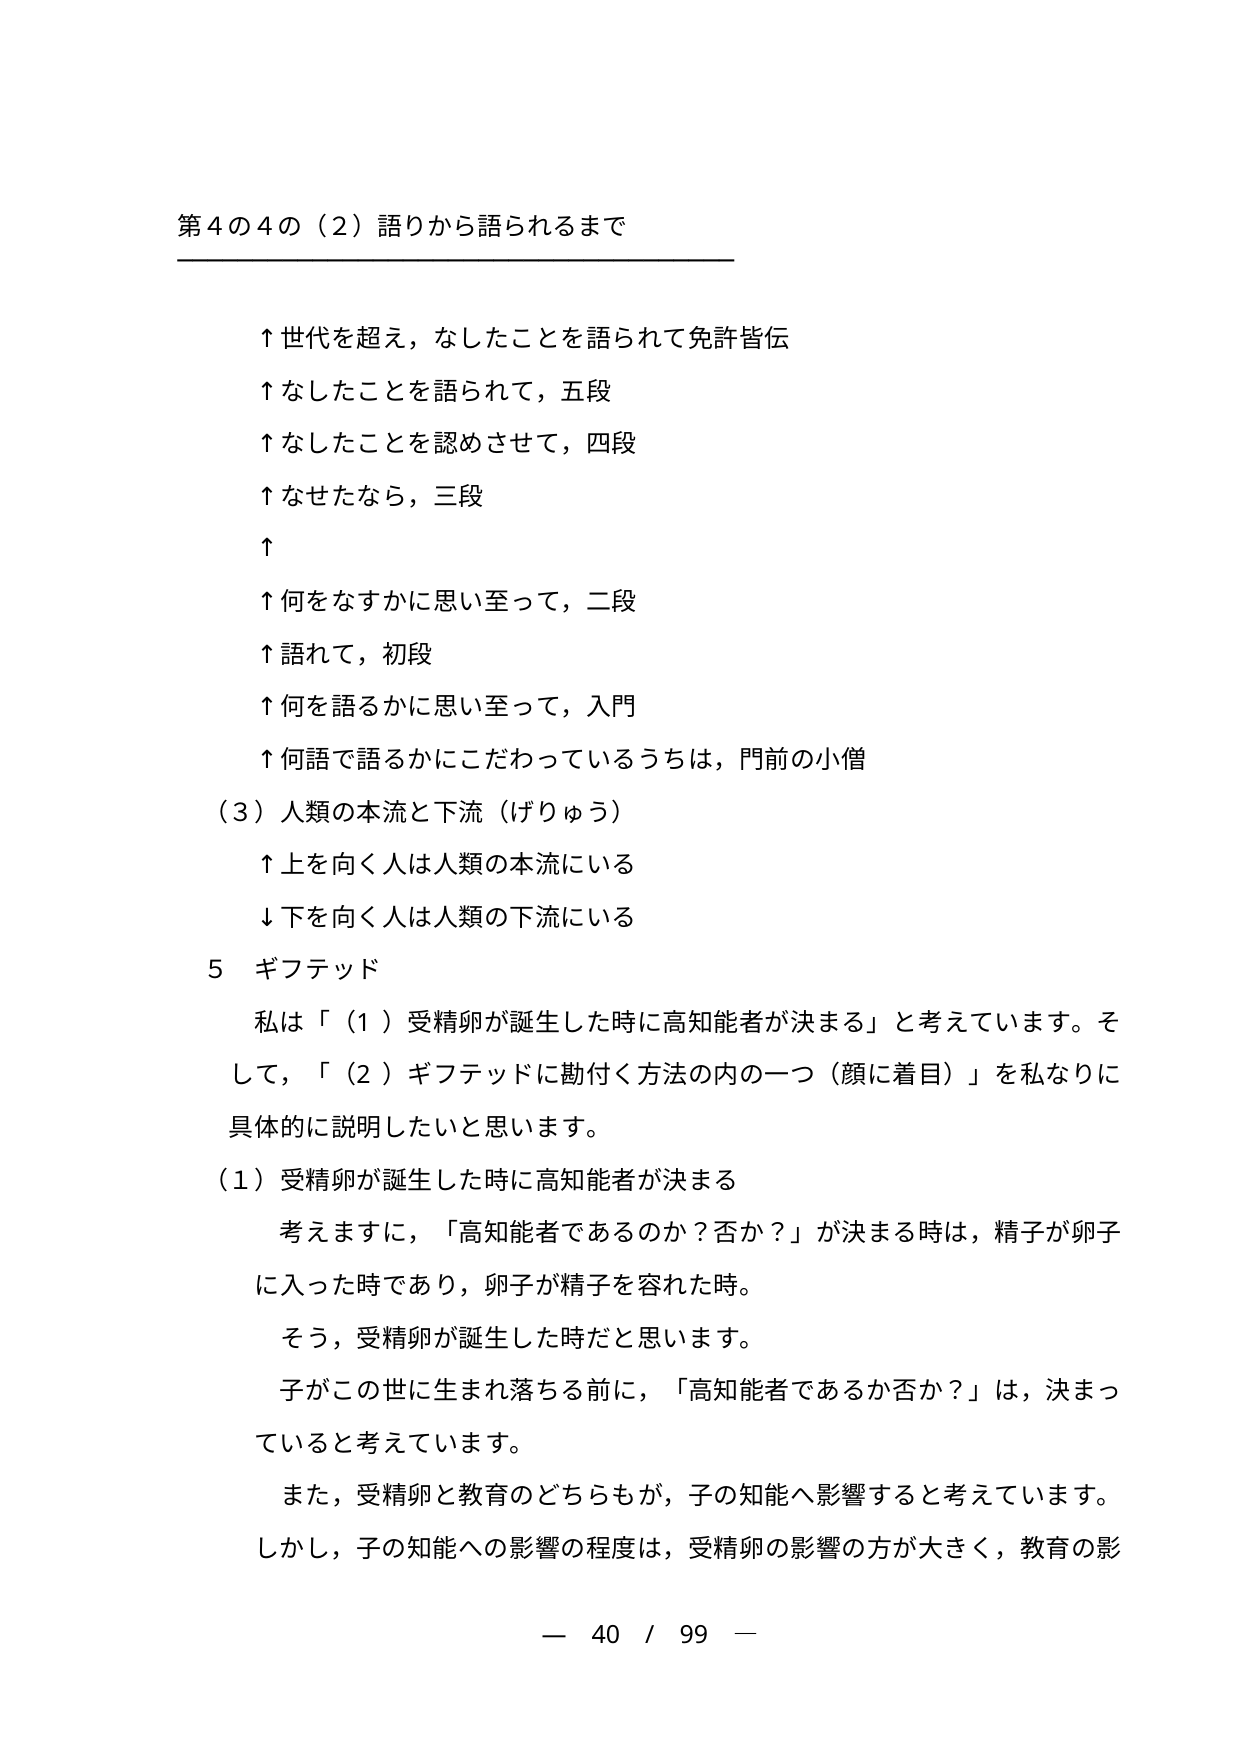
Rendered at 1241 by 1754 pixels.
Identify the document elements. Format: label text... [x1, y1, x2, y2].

text ↑ [243, 521, 1122, 573]
text ↑上を向く人は人類の本流にいる [243, 836, 1122, 889]
subtitle 受精卵が誕生した時に高知能者が決まる [199, 1152, 1122, 1205]
text ↓下を向く人は人類の下流にいる [243, 889, 1122, 942]
text ↑なしたことを語られて，五段 ↑なしたことを認めさせて，四段 ↑なせたなら，三段 [243, 363, 1122, 521]
text ↑世代を超え，なしたことを語られて免許皆伝 [243, 310, 1122, 363]
text ↑何を語るかに思い至って，入門 [243, 679, 1122, 731]
text 子がこの世に生まれ落ちる前に，「高知能者であるか否か？」は，決まっていると考えています。 [243, 1362, 1122, 1468]
subtitle 人類の本流と下流（げりゅう） [199, 784, 1122, 836]
text 私は「（１）受精卵が誕生した時に高知能者が決まる」と考えています。そして，「（２）ギフテッドに勘付く方法の内の一つ（顔に着目）」を私なりに具体的に説明したいと思います。 [221, 994, 1122, 1152]
text ↑何をなすかに思い至って，二段 [243, 573, 1122, 626]
text 考えますに，「高知能者であるのか？否か？」が決まる時は，精子が卵子に入った時であり，卵子が精子を容れた時。 [243, 1205, 1122, 1310]
text ↑語れて，初段 [243, 626, 1122, 679]
text そう，受精卵が誕生した時だと思います。 [243, 1310, 1122, 1362]
text また，受精卵と教育のどちらもが，子の知能へ影響すると考えています。しかし，子の知能への影響の程度は，受精卵の影響の方が大きく，教育の影 [243, 1468, 1122, 1573]
subtitle ギフテッド [199, 942, 1122, 994]
text ↑何語で語るかにこだわっているうちは，門前の小僧 [243, 731, 1122, 784]
